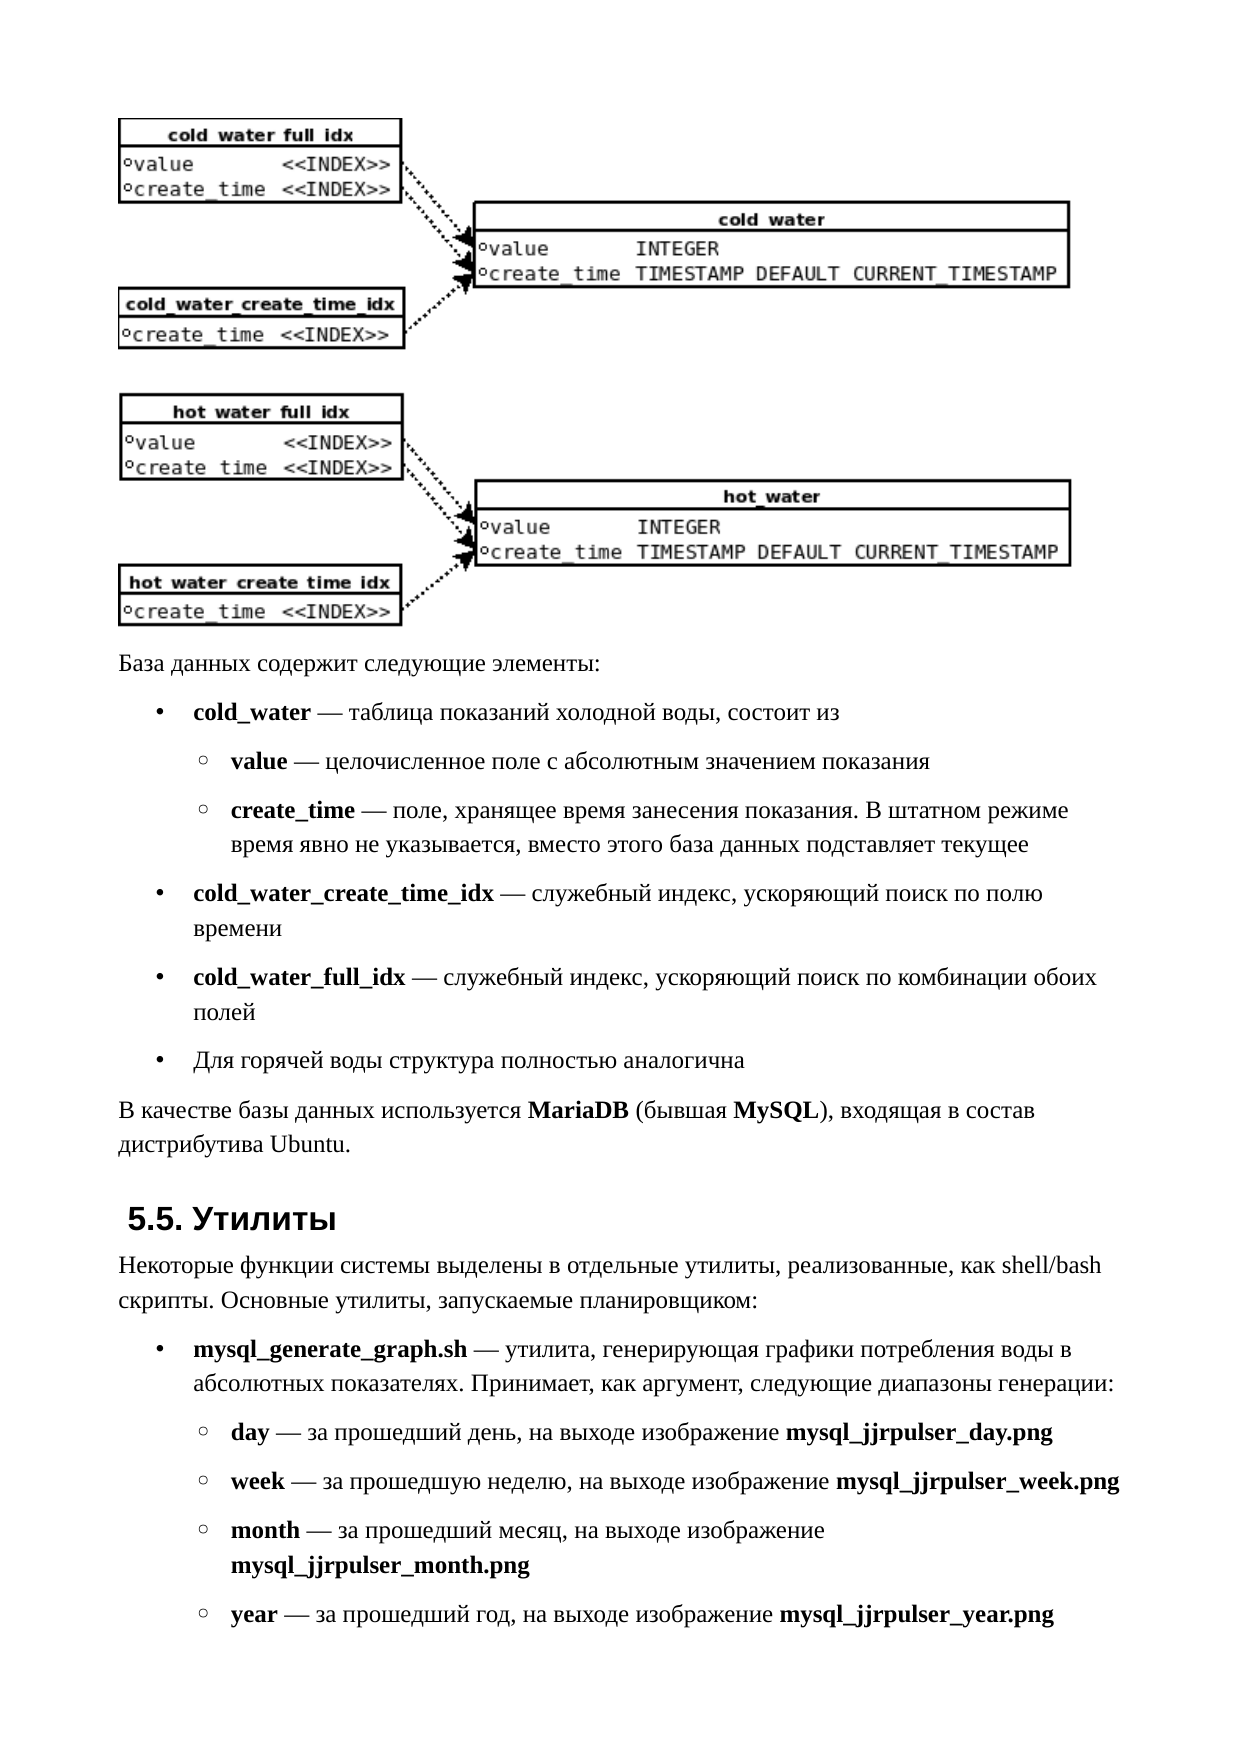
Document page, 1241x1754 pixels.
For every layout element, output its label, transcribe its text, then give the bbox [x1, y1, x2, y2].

list week — за прошедшую неделю, на выходе изображение mysql_jjrpulser_week.png [193, 1466, 1122, 1495]
list day — за прошедший день, на выходе изображение mysql_jjrpulser_day.png [193, 1417, 1122, 1446]
subtitle Утилиты [118, 1199, 1122, 1238]
list Для горячей воды структура полностью аналогична [156, 1046, 1122, 1074]
text В качестве базы данных используется MariaDB (бывшая MySQL), входящая в состав дистрибутива Ubuntu. [118, 1095, 1122, 1158]
list create_time — поле, хранящее время занесения показания. В штатном режиме время явно не указывается, вместо этого база данных подставляет текущее [193, 795, 1122, 858]
list cold_water_full_idx — служебный индекс, ускоряющий поиск по комбинации обоих полей [156, 962, 1122, 1025]
text База данных содержит следующие элементы: [118, 648, 1122, 677]
list mysql_generate_graph.sh — утилита, генерирующая графики потребления воды в абсолютных показателях. Принимает, как аргумент, следующие диапазоны генерации: [156, 1334, 1122, 1397]
text Некоторые функции системы выделены в отдельные утилиты, реализованные, как shell/bash скрипты. Основные утилиты, запускаемые планировщиком: [118, 1250, 1122, 1313]
list cold_water — таблица показаний холодной воды, состоит из [156, 697, 1122, 726]
list value — целочисленное поле с абсолютным значением показания [193, 746, 1122, 775]
list year — за прошедший год, на выходе изображение mysql_jjrpulser_year.png [193, 1599, 1122, 1628]
picture [118, 118, 1072, 628]
list cold_water_create_time_idx — служебный индекс, ускоряющий поиск по полю времени [156, 878, 1122, 942]
list month — за прошедший месяц, на выходе изображение mysql_jjrpulser_month.png [193, 1515, 1122, 1579]
